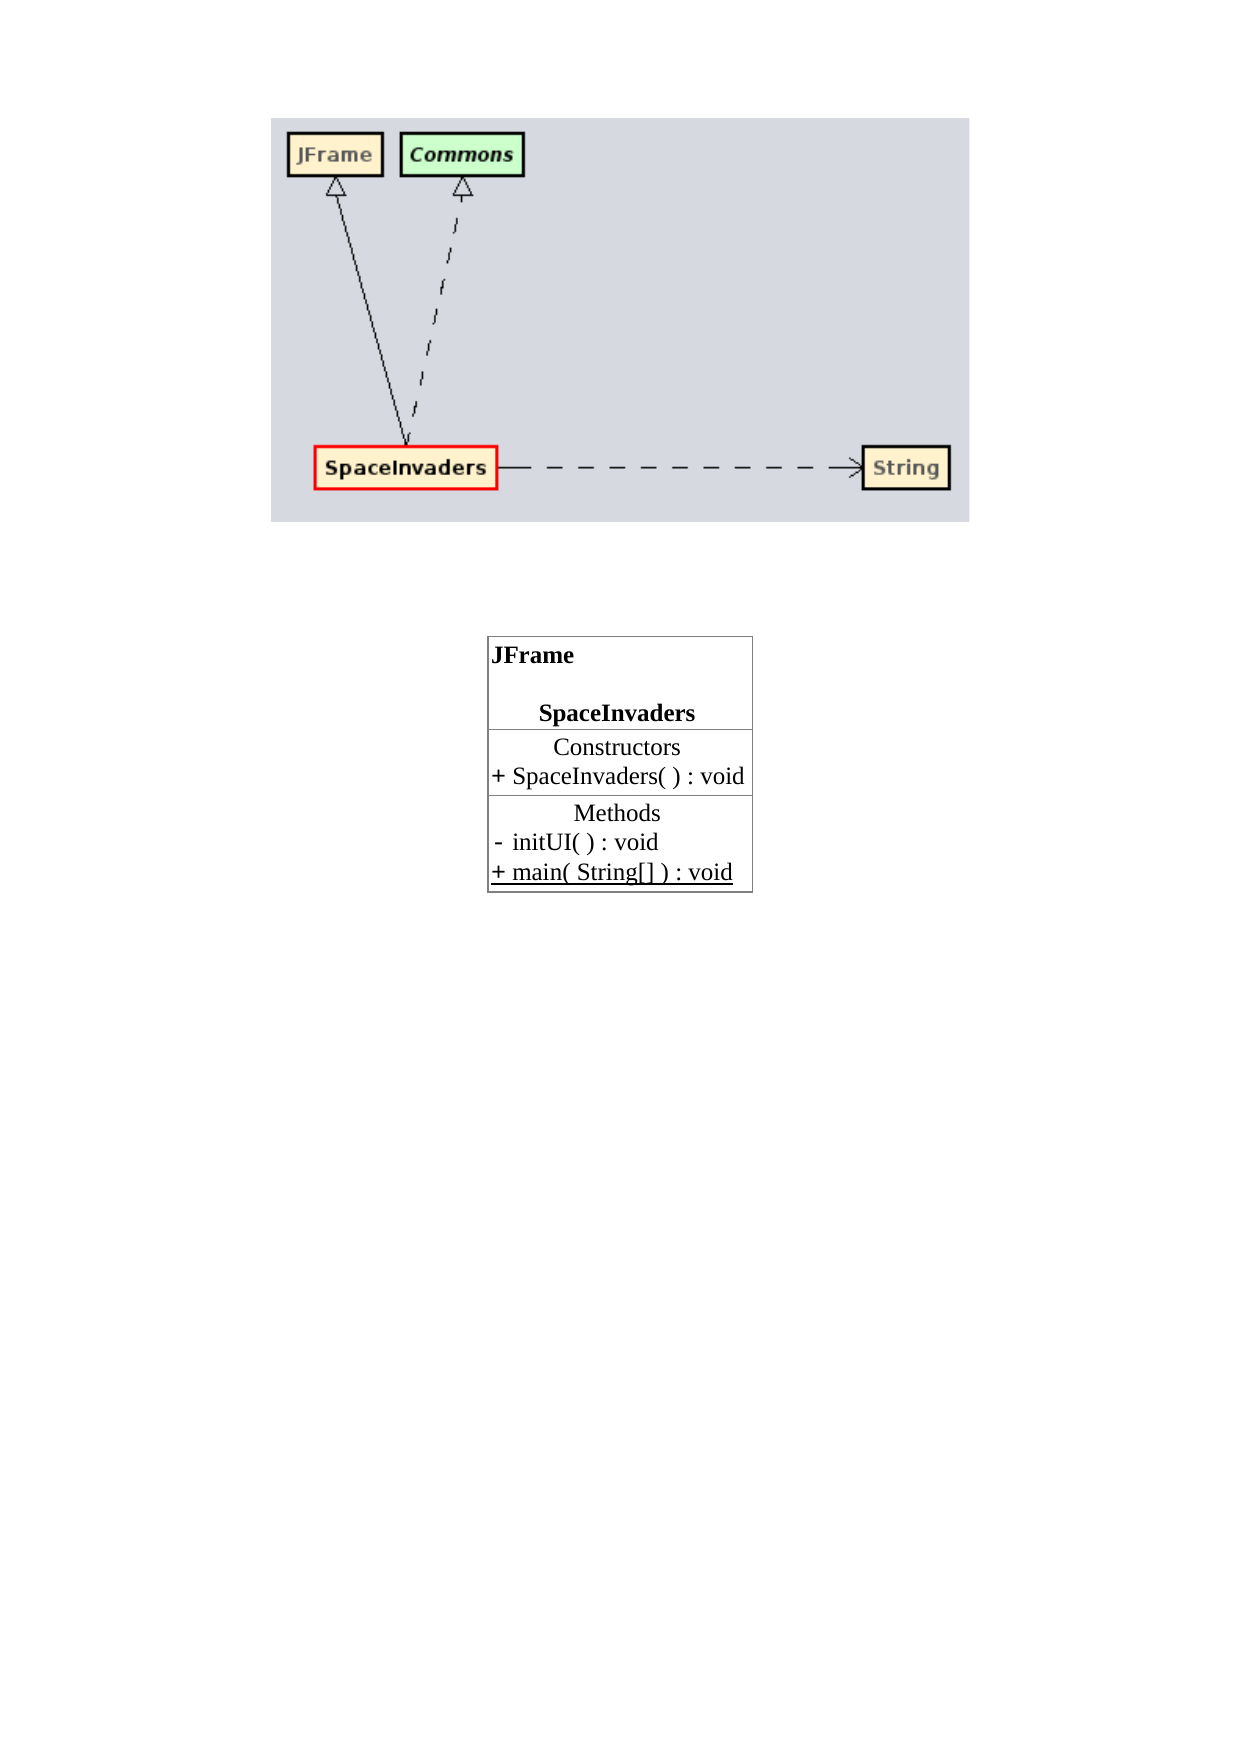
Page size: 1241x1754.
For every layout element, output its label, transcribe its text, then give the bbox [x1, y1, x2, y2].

table_cell Methods - initUI( ) : void + main( String[] ) : void [489, 796, 752, 891]
table_cell Constructors + SpaceInvaders( ) : void [489, 730, 752, 795]
table_header JFrame SpaceInvaders [489, 637, 752, 729]
picture [271, 118, 970, 522]
